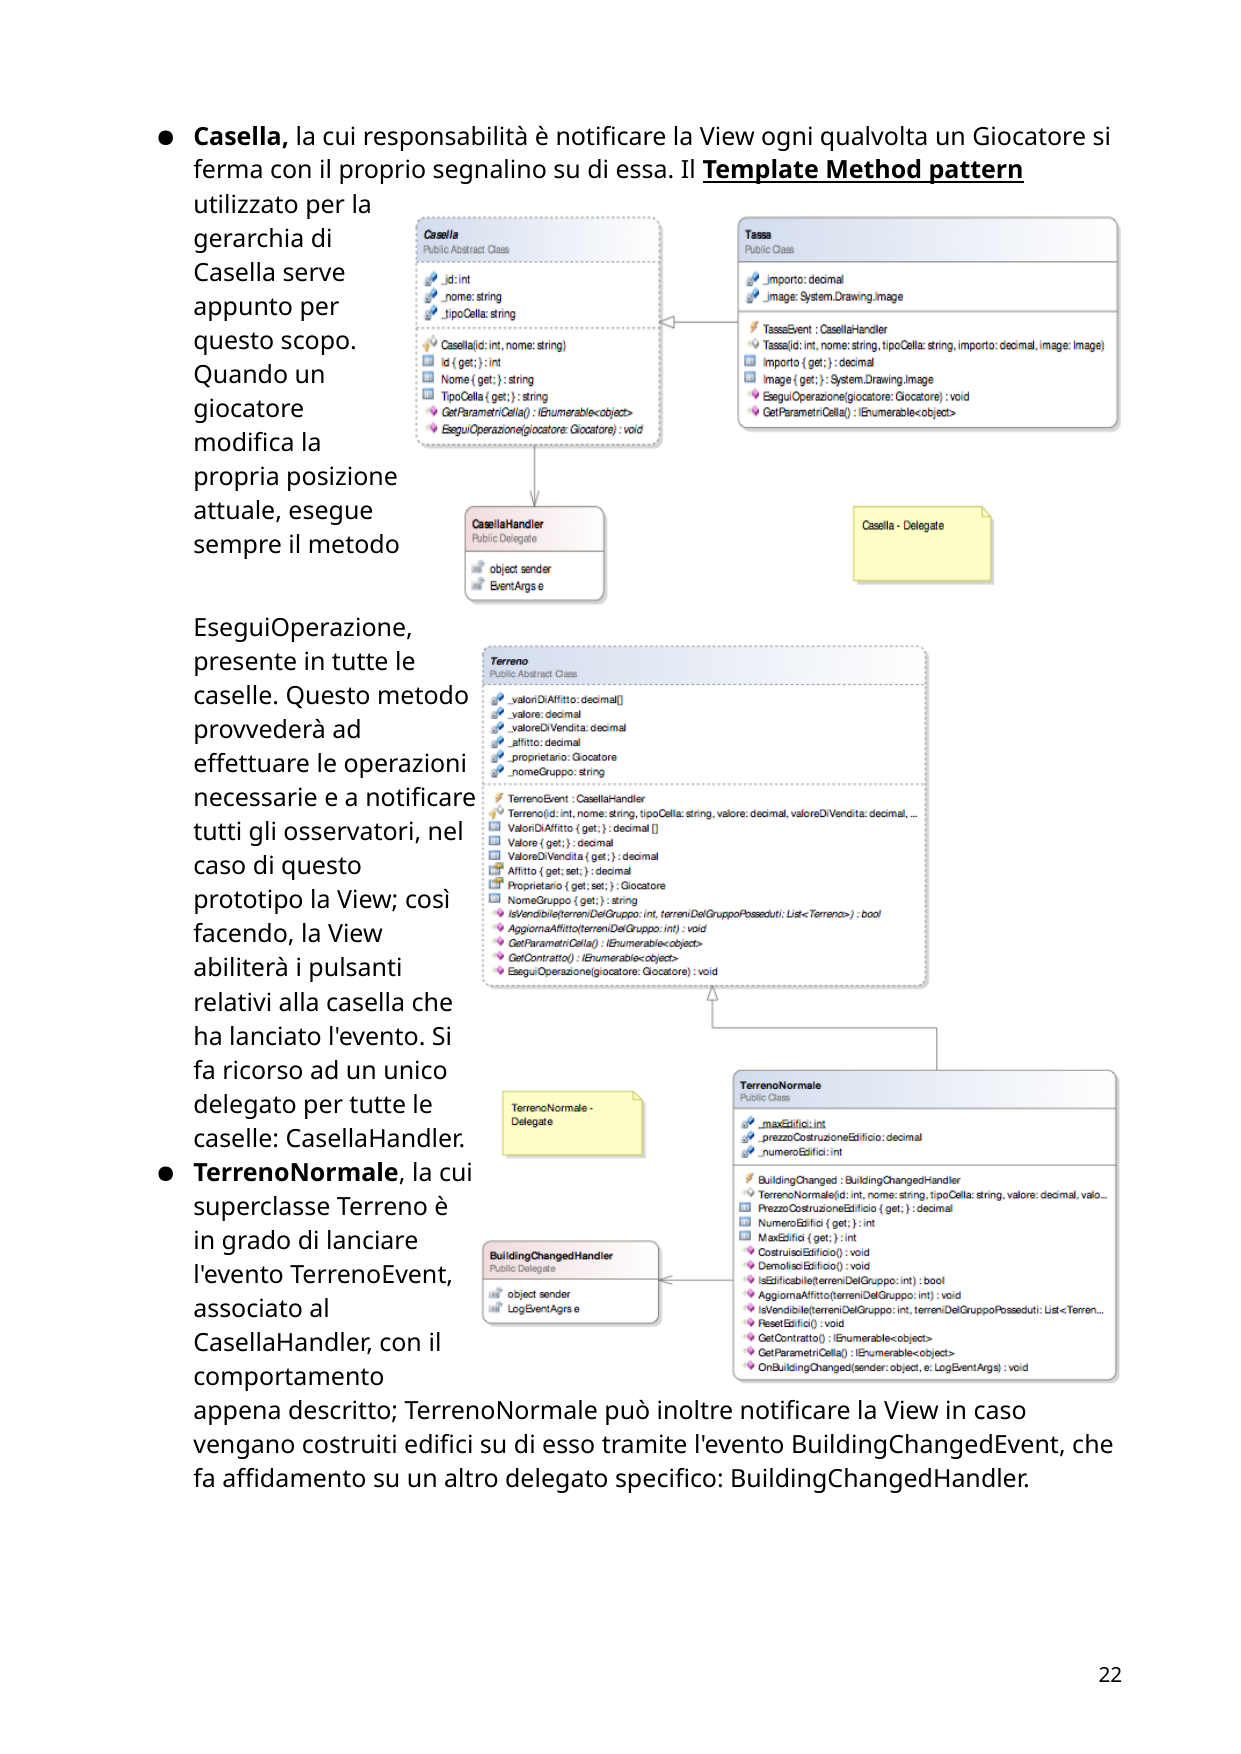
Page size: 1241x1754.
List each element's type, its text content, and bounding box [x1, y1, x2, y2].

list Casella, la cui responsabilità è notificare la View ogni qualvolta un Giocatore si ferma con il proprio segnalino su di essa. Il Template Method pattern utilizzato per la gerarchia di Casella serve appunto per questo scopo. Quando un giocatore modifica la propria posizione attuale, esegue sempre il metodo EseguiOperazione, presente in tutte le caselle. Questo metodo provvederà ad effettuare le operazioni necessarie e a notificare tutti gli osservatori, nel caso di questo prototipo la View; così facendo, la View abiliterà i pulsanti relativi alla casella che ha lanciato l'evento. Si fa ricorso ad un unico delegato per tutte le caselle: CasellaHandler. [156, 118, 1122, 1154]
picture [476, 641, 1123, 1388]
picture [411, 211, 1122, 610]
list TerrenoNormale, la cui superclasse Terreno è in grado di lanciare l'evento TerrenoEvent, associato al CasellaHandler, con il comportamento appena descritto; TerrenoNormale può inoltre notificare la View in caso vengano costruiti edifici su di esso tramite l'evento BuildingChangedEvent, che fa affidamento su un altro delegato specifico: BuildingChangedHandler. [156, 1154, 1122, 1495]
